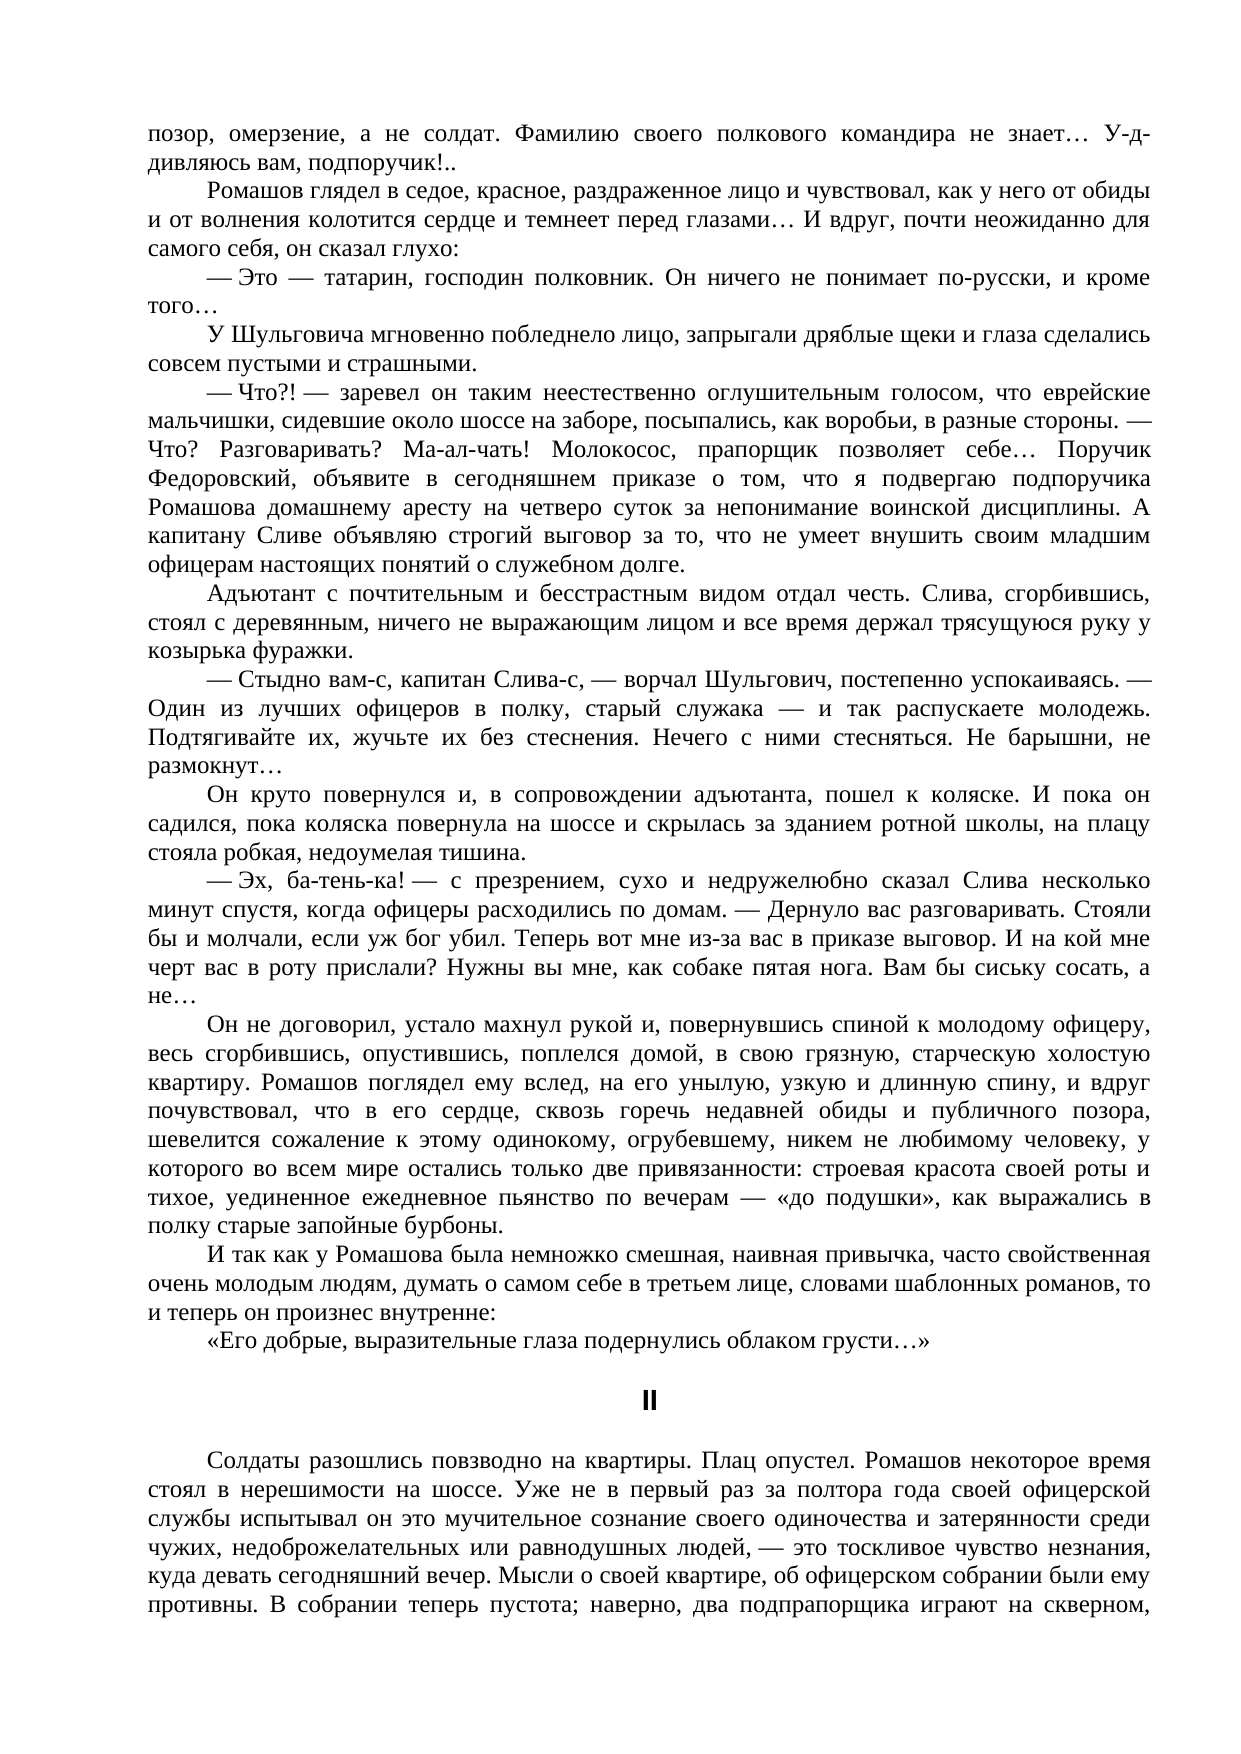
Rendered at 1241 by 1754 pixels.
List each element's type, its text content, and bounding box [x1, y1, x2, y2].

text Солдаты разошлись повзводно на квартиры. Плац опустел. Ромашов некоторое время стоял в нерешимости на шоссе. Уже не в первый раз за полтора года своей офицерской службы испытывал он это мучительное сознание своего одиночества и затерянности среди чужих, недоброжелательных или равнодушных людей, — это тоскливое чувство незнания, куда девать сегодняшний вечер. Мысли о своей квартире, об офицерском собрании были ему противны. В собрании теперь пустота; наверно, два подпрапорщика играют на скверном, [148, 1445, 1152, 1618]
text — Стыдно вам-с, капитан Слива-с, — ворчал Шульгович, постепенно успокаиваясь. — Один из лучших офицеров в полку, старый служака — и так распускаете молодежь. Подтягивайте их, жучьте их без стеснения. Нечего с ними стесняться. Не барышни, не размокнут… [148, 664, 1152, 779]
text Ромашов глядел в седое, красное, раздраженное лицо и чувствовал, как у него от обиды и от волнения колотится сердце и темнеет перед глазами… И вдруг, почти неожиданно для самого себя, он сказал глухо: [148, 176, 1152, 262]
text И так как у Ромашова была немножко смешная, наивная привычка, часто свойственная очень молодым людям, думать о самом себе в третьем лице, словами шаблонных романов, то и теперь он произнес внутренне: [148, 1239, 1152, 1326]
text позор, омерзение, а не солдат. Фамилию своего полкового командира не знает… У-д-дивляюсь вам, подпоручик!.. [148, 118, 1152, 176]
text — Это — татарин, господин полковник. Он ничего не понимает по-русски, и кроме того… [148, 262, 1152, 319]
text Он круто повернулся и, в сопровождении адъютанта, пошел к коляске. И пока он садился, пока коляска повернула на шоссе и скрылась за зданием ротной школы, на плацу стояла робкая, недоумелая тишина. [148, 779, 1152, 866]
text Он не договорил, устало махнул рукой и, повернувшись спиной к молодому офицеру, весь сгорбившись, опустившись, поплелся домой, в свою грязную, старческую холостую квартиру. Ромашов поглядел ему вслед, на его унылую, узкую и длинную спину, и вдруг почувствовал, что в его сердце, сквозь горечь недавней обиды и публичного позора, шевелится сожаление к этому одинокому, огрубевшему, никем не любимому человеку, у которого во всем мире остались только две привязанности: строевая красота своей роты и тихое, уединенное ежедневное пьянство по вечерам — «до подушки», как выражались в полку старые запойные бурбоны. [148, 1009, 1152, 1239]
text У Шульговича мгновенно побледнело лицо, запрыгали дряблые щеки и глаза сделались совсем пустыми и страшными. [148, 319, 1152, 377]
text — Эх, ба-тень-ка! — с презрением, сухо и недружелюбно сказал Слива несколько минут спустя, когда офицеры расходились по домам. — Дернуло вас разговаривать. Стояли бы и молчали, если уж бог убил. Теперь вот мне из-за вас в приказе выговор. И на кой мне черт вас в роту прислали? Нужны вы мне, как собаке пятая нога. Вам бы сиську сосать, а не… [148, 866, 1152, 1009]
text — Что?! — заревел он таким неестественно оглушительным голосом, что еврейские мальчишки, сидевшие около шоссе на заборе, посыпались, как воробьи, в разные стороны. — Что? Разговаривать? Ма-ал-чать! Молокосос, прапорщик позволяет себе… Поручик Федоровский, объявите в сегодняшнем приказе о том, что я подвергаю подпоручика Ромашова домашнему аресту на четверо суток за непонимание воинской дисциплины. А капитану Сливе объявляю строгий выговор за то, что не умеет внушить своим младшим офицерам настоящих понятий о служебном долге. [148, 377, 1152, 578]
text Адъютант с почтительным и бесстрастным видом отдал честь. Слива, сгорбившись, стоял с деревянным, ничего не выражающим лицом и все время держал трясущуюся руку у козырька фуражки. [148, 578, 1152, 664]
subtitle II [148, 1383, 1152, 1417]
text «Его добрые, выразительные глаза подернулись облаком грусти…» [148, 1326, 1152, 1354]
